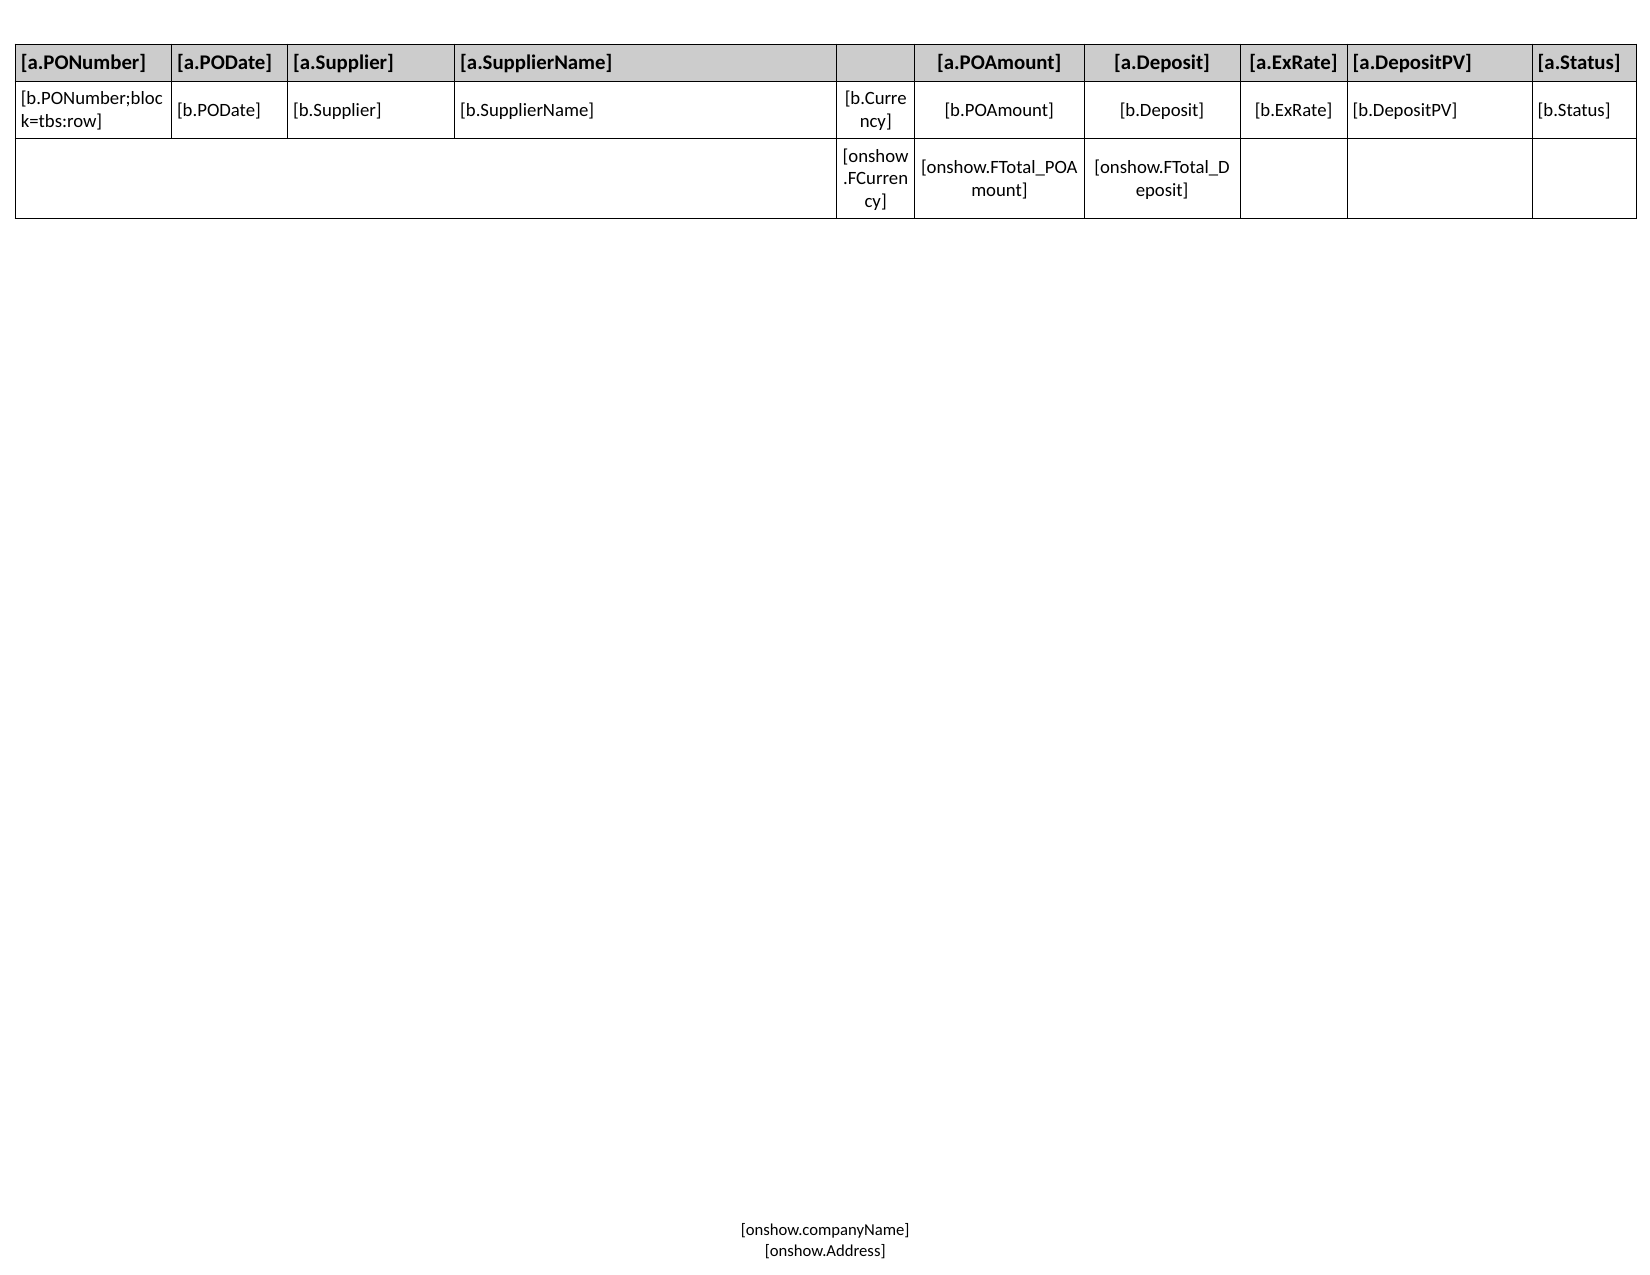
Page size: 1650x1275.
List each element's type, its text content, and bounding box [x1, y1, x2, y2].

table_cell [b.Deposit] [1085, 82, 1240, 138]
table_header [a.PONumber] [16, 45, 171, 81]
table_cell [b.POAmount] [915, 82, 1084, 138]
table_header [a.PODate] [172, 45, 287, 81]
table_cell [1533, 139, 1636, 218]
table_cell [b.SupplierName] [455, 82, 836, 138]
table_cell [onshow.FCurrency] [837, 139, 914, 218]
table_header [a.ExRate] [1241, 45, 1347, 81]
table_header [a.Supplier] [288, 45, 454, 81]
table_cell [onshow.FTotal_POAmount] [915, 139, 1084, 218]
table_cell [onshow.FTotal_Deposit] [1085, 139, 1240, 218]
table_cell [b.Supplier] [288, 82, 454, 138]
table_cell [b.DepositPV] [1348, 82, 1532, 138]
table_cell [b.Currency] [837, 82, 914, 138]
table_cell [1241, 139, 1347, 218]
table_cell [1348, 139, 1532, 218]
table_cell [16, 139, 836, 218]
table_header [a.Deposit] [1085, 45, 1240, 81]
table_header [a.POAmount] [915, 45, 1084, 81]
table_header [a.Status] [1533, 45, 1636, 81]
table_cell [b.ExRate] [1241, 82, 1347, 138]
table_cell [b.Status] [1533, 82, 1636, 138]
table_cell [b.PONumber;block=tbs:row] [16, 82, 171, 138]
table_header [a.SupplierName] [455, 45, 836, 81]
table_header [a.DepositPV] [1348, 45, 1532, 81]
table_cell [b.PODate] [172, 82, 287, 138]
table_header [837, 45, 914, 81]
